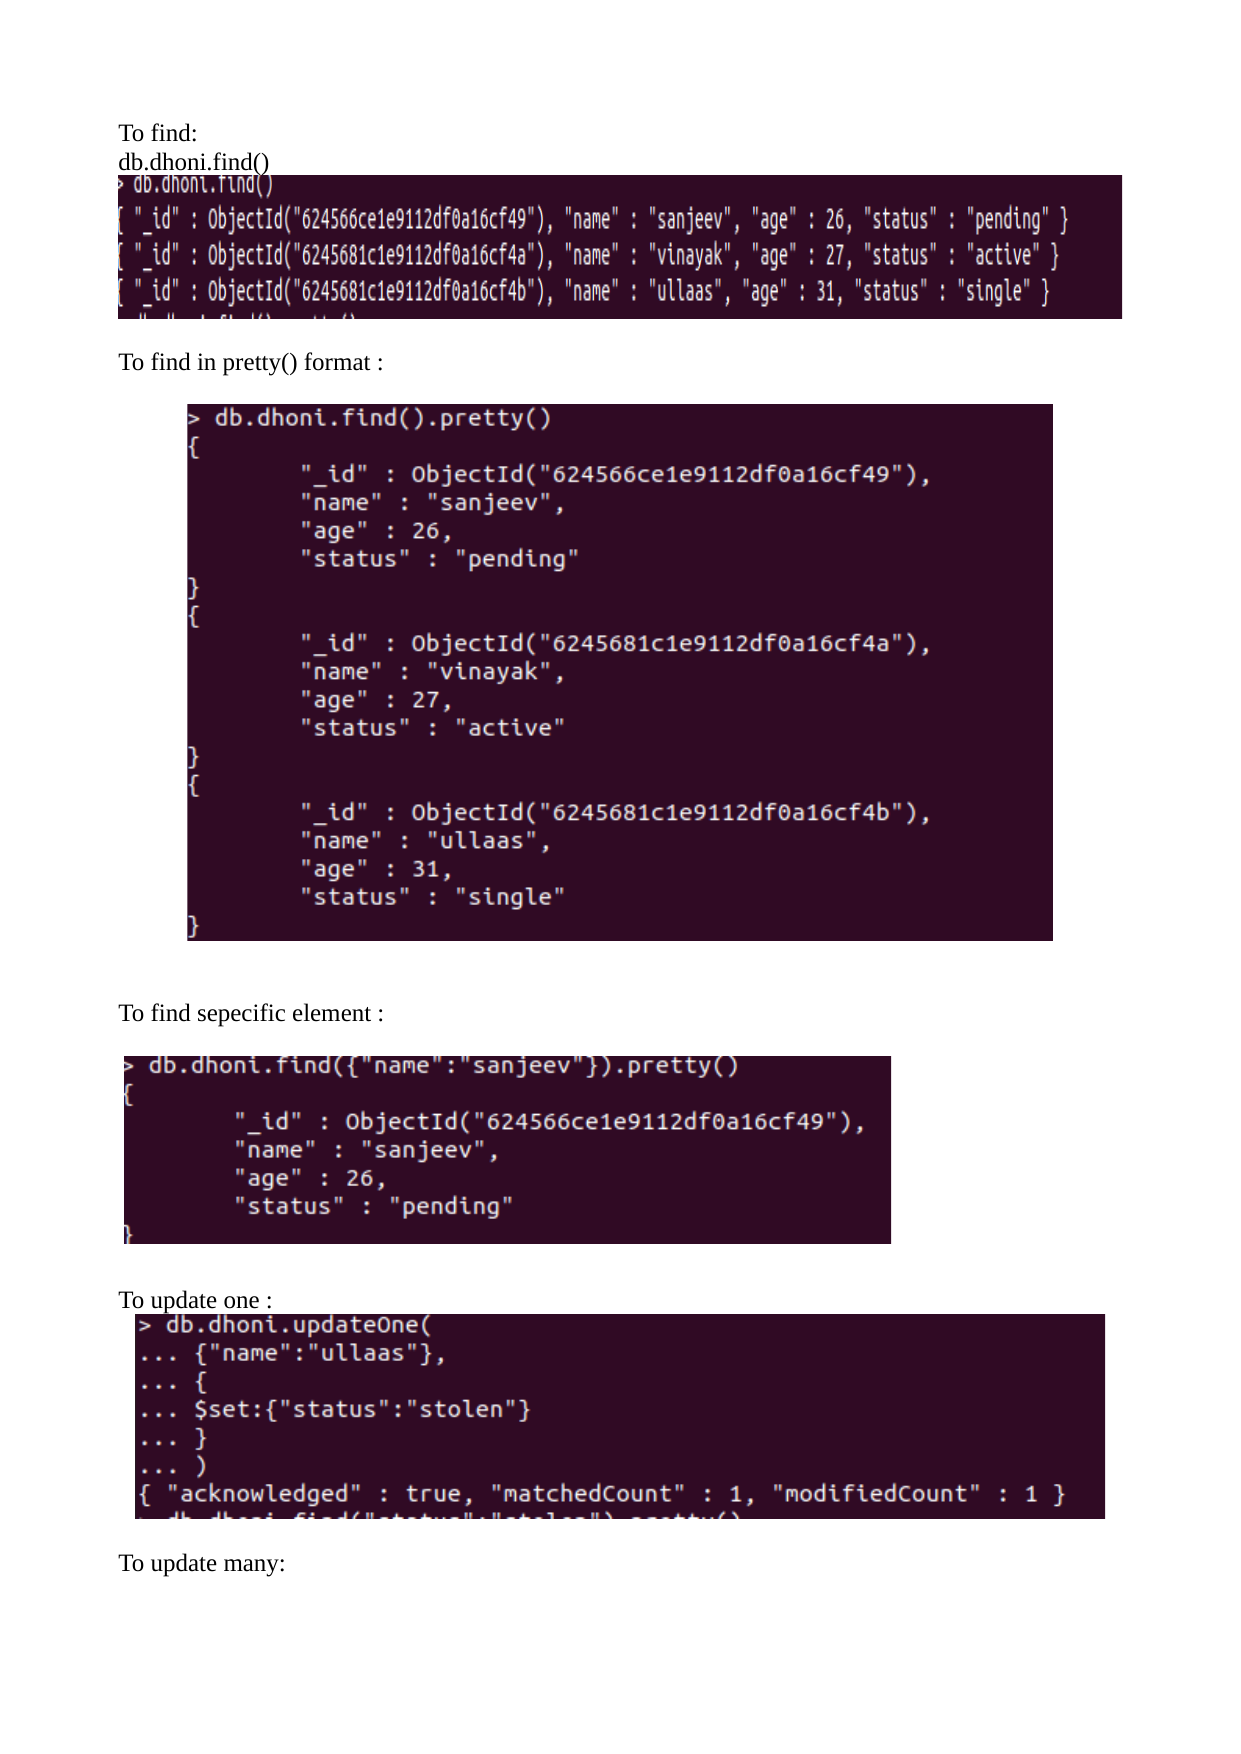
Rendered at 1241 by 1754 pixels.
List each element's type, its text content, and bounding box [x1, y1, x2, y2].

picture [124, 1056, 892, 1244]
picture [187, 404, 1053, 941]
picture [118, 175, 1123, 319]
text To update one : [118, 1285, 1122, 1314]
text To update many: [118, 1548, 1122, 1576]
text To find sepecific element : [118, 998, 1122, 1027]
text To find in pretty() format : [118, 347, 1122, 376]
text To find: [118, 118, 1122, 147]
text db.dhoni.find() [118, 147, 1122, 175]
picture [135, 1314, 1106, 1519]
